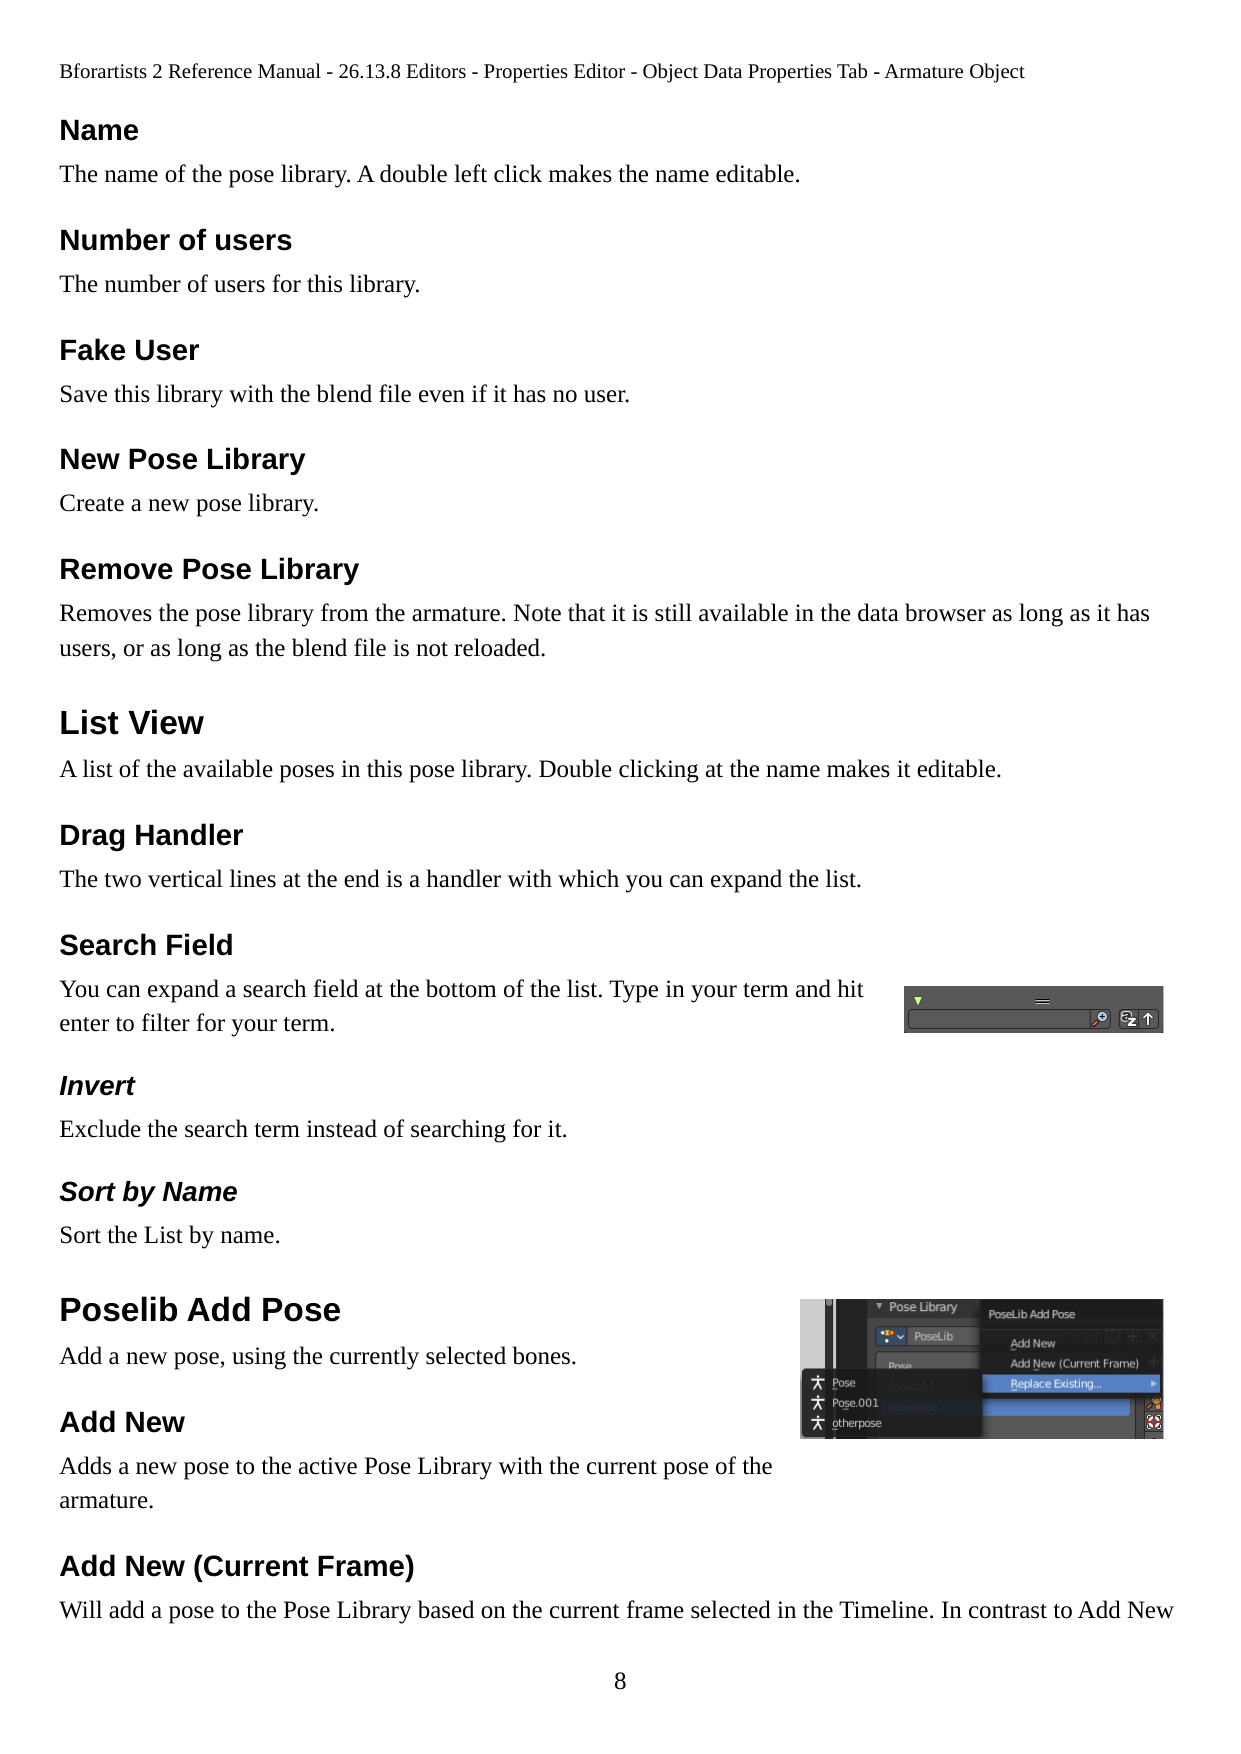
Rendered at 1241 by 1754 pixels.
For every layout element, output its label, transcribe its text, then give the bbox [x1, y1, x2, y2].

text Save this library with the blend file even if it has no user. [59, 379, 1181, 407]
subtitle Fake User [59, 332, 1181, 366]
text The name of the pose library. A double left click makes the name editable. [59, 159, 1181, 188]
subtitle Name [59, 113, 1181, 146]
subtitle Search Field [59, 927, 1181, 961]
subtitle Add New (Current Frame) [59, 1549, 1181, 1583]
text You can expand a search field at the bottom of the list. Type in your term and hit enter to filter for your term. [59, 974, 1181, 1037]
subtitle Number of users [59, 222, 1181, 256]
picture [800, 1299, 1164, 1439]
subtitle Sort by Name [59, 1176, 1181, 1208]
text A list of the available poses in this pose library. Double clicking at the name makes it editable. [59, 754, 1181, 783]
text Exclude the search term instead of searching for it. [59, 1114, 1181, 1143]
text Add a new pose, using the currently selected bones. [59, 1341, 800, 1370]
text Adds a new pose to the active Pose Library with the current pose of the armature. [59, 1451, 1181, 1514]
subtitle [1164, 1405, 1181, 1438]
picture [904, 986, 1164, 1033]
subtitle List View [59, 703, 1181, 741]
subtitle Drag Handler [59, 818, 1181, 851]
text Removes the pose library from the armature. Note that it is still available in the data browser as long as it has users, or as long as the blend file is not reloaded. [59, 598, 1181, 662]
subtitle Add New [59, 1405, 800, 1438]
subtitle Remove Pose Library [59, 552, 1181, 586]
subtitle Invert [59, 1070, 1181, 1102]
subtitle New Pose Library [59, 442, 1181, 476]
subtitle Poselib Add Pose [59, 1290, 1181, 1329]
text The number of users for this library. [59, 269, 1181, 297]
text The two vertical lines at the end is a handler with which you can expand the list. [59, 864, 1181, 893]
text Create a new pose library. [59, 488, 1181, 517]
text Sort the List by name. [59, 1220, 1181, 1249]
text Will add a pose to the Pose Library based on the current frame selected in the Timeline. In contrast to Add New [59, 1595, 1181, 1624]
